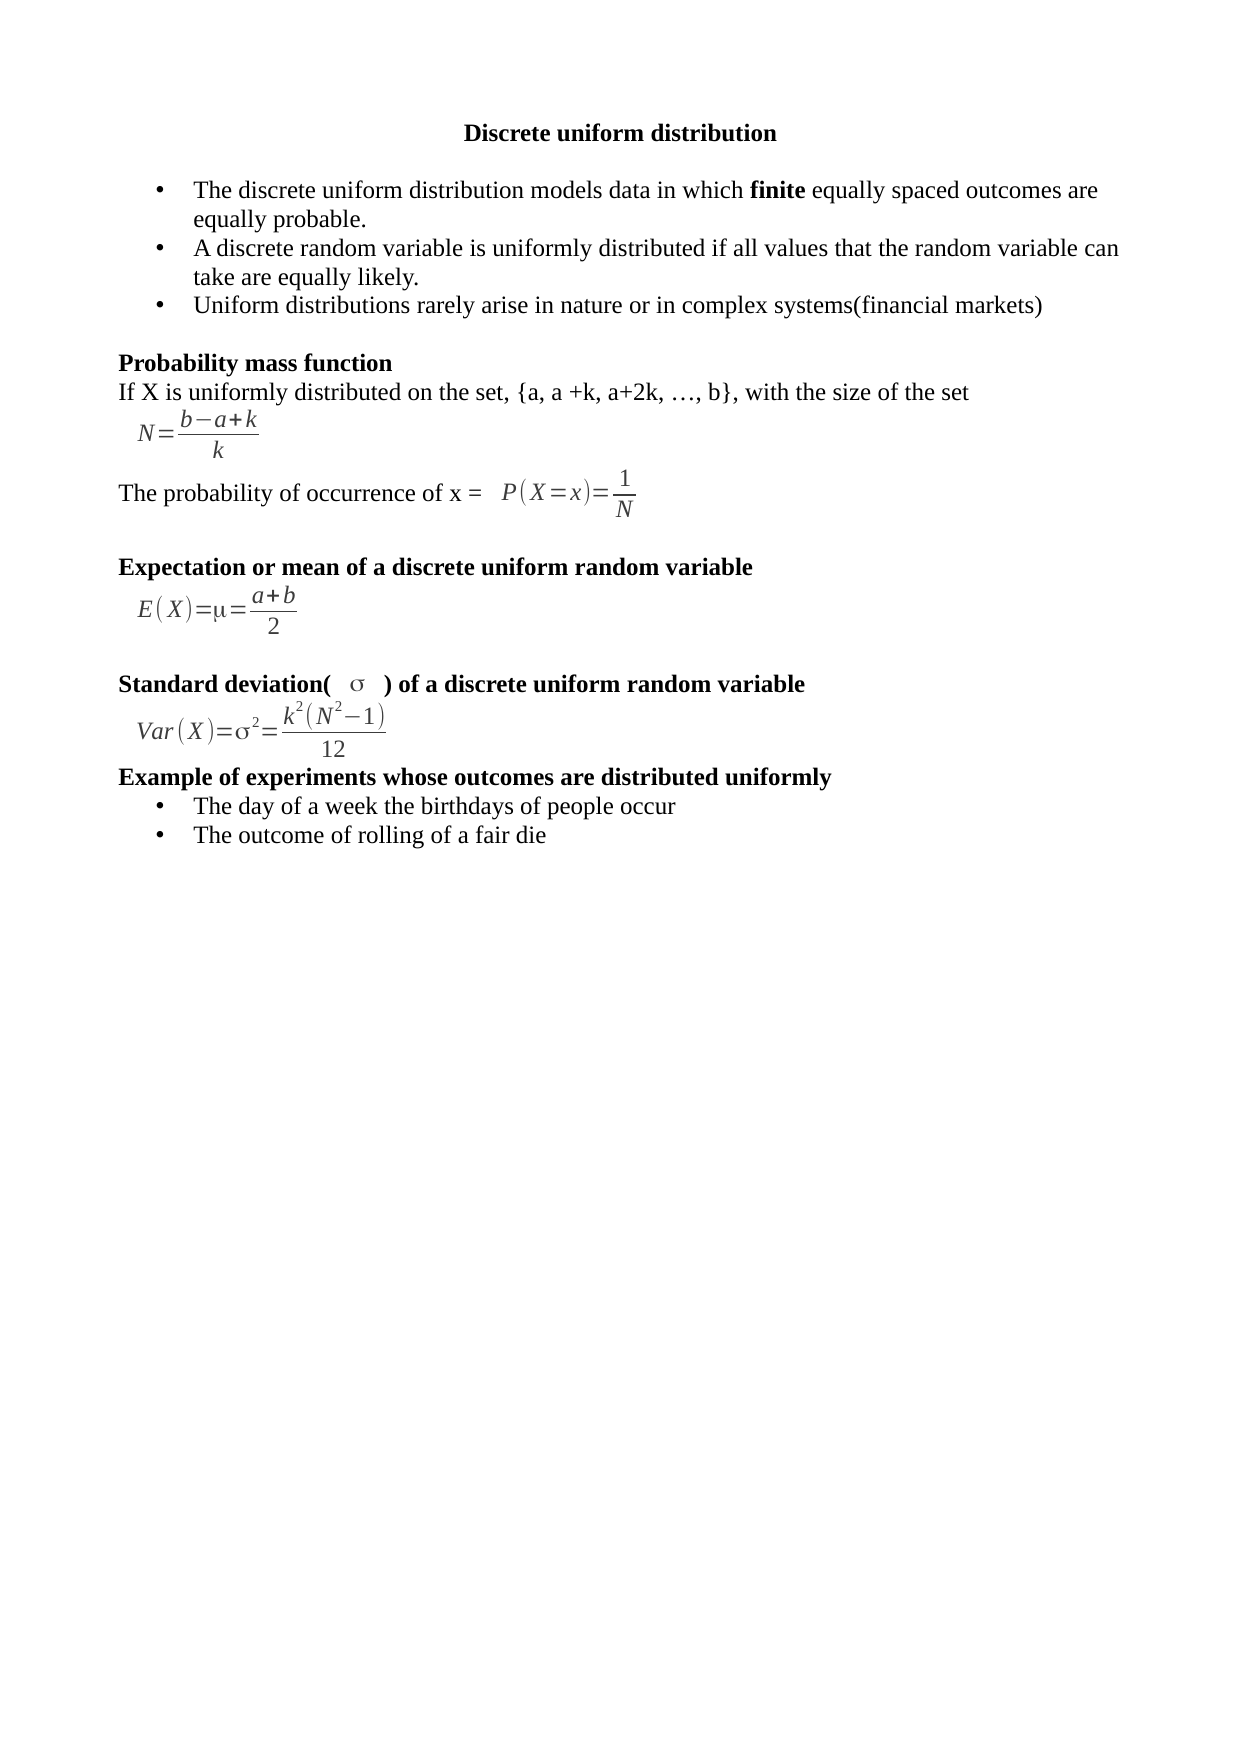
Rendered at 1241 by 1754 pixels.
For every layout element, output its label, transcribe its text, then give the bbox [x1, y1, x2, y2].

text Discrete uniform distribution [118, 118, 1122, 147]
text The probability of occurrence of x = [118, 464, 1122, 524]
list The outcome of rolling of a fair die [156, 820, 1122, 848]
text Standard deviation() of a discrete uniform random variable [118, 669, 1122, 698]
text Expectation or mean of a discrete uniform random variable [118, 552, 1122, 581]
text If X is uniformly distributed on the set, {a, a +k, a+2k, …, b}, with the size of the set [118, 377, 1122, 464]
text Example of experiments whose outcomes are distributed uniformly [118, 762, 1122, 791]
text Probability mass function [118, 348, 1122, 377]
list Uniform distributions rarely arise in nature or in complex systems(financial markets) [156, 291, 1122, 319]
list A discrete random variable is uniformly distributed if all values that the random variable can take are equally likely. [156, 233, 1122, 291]
list The day of a week the birthdays of people occur [156, 791, 1122, 820]
list The discrete uniform distribution models data in which finite equally spaced outcomes are equally probable. [156, 176, 1122, 233]
